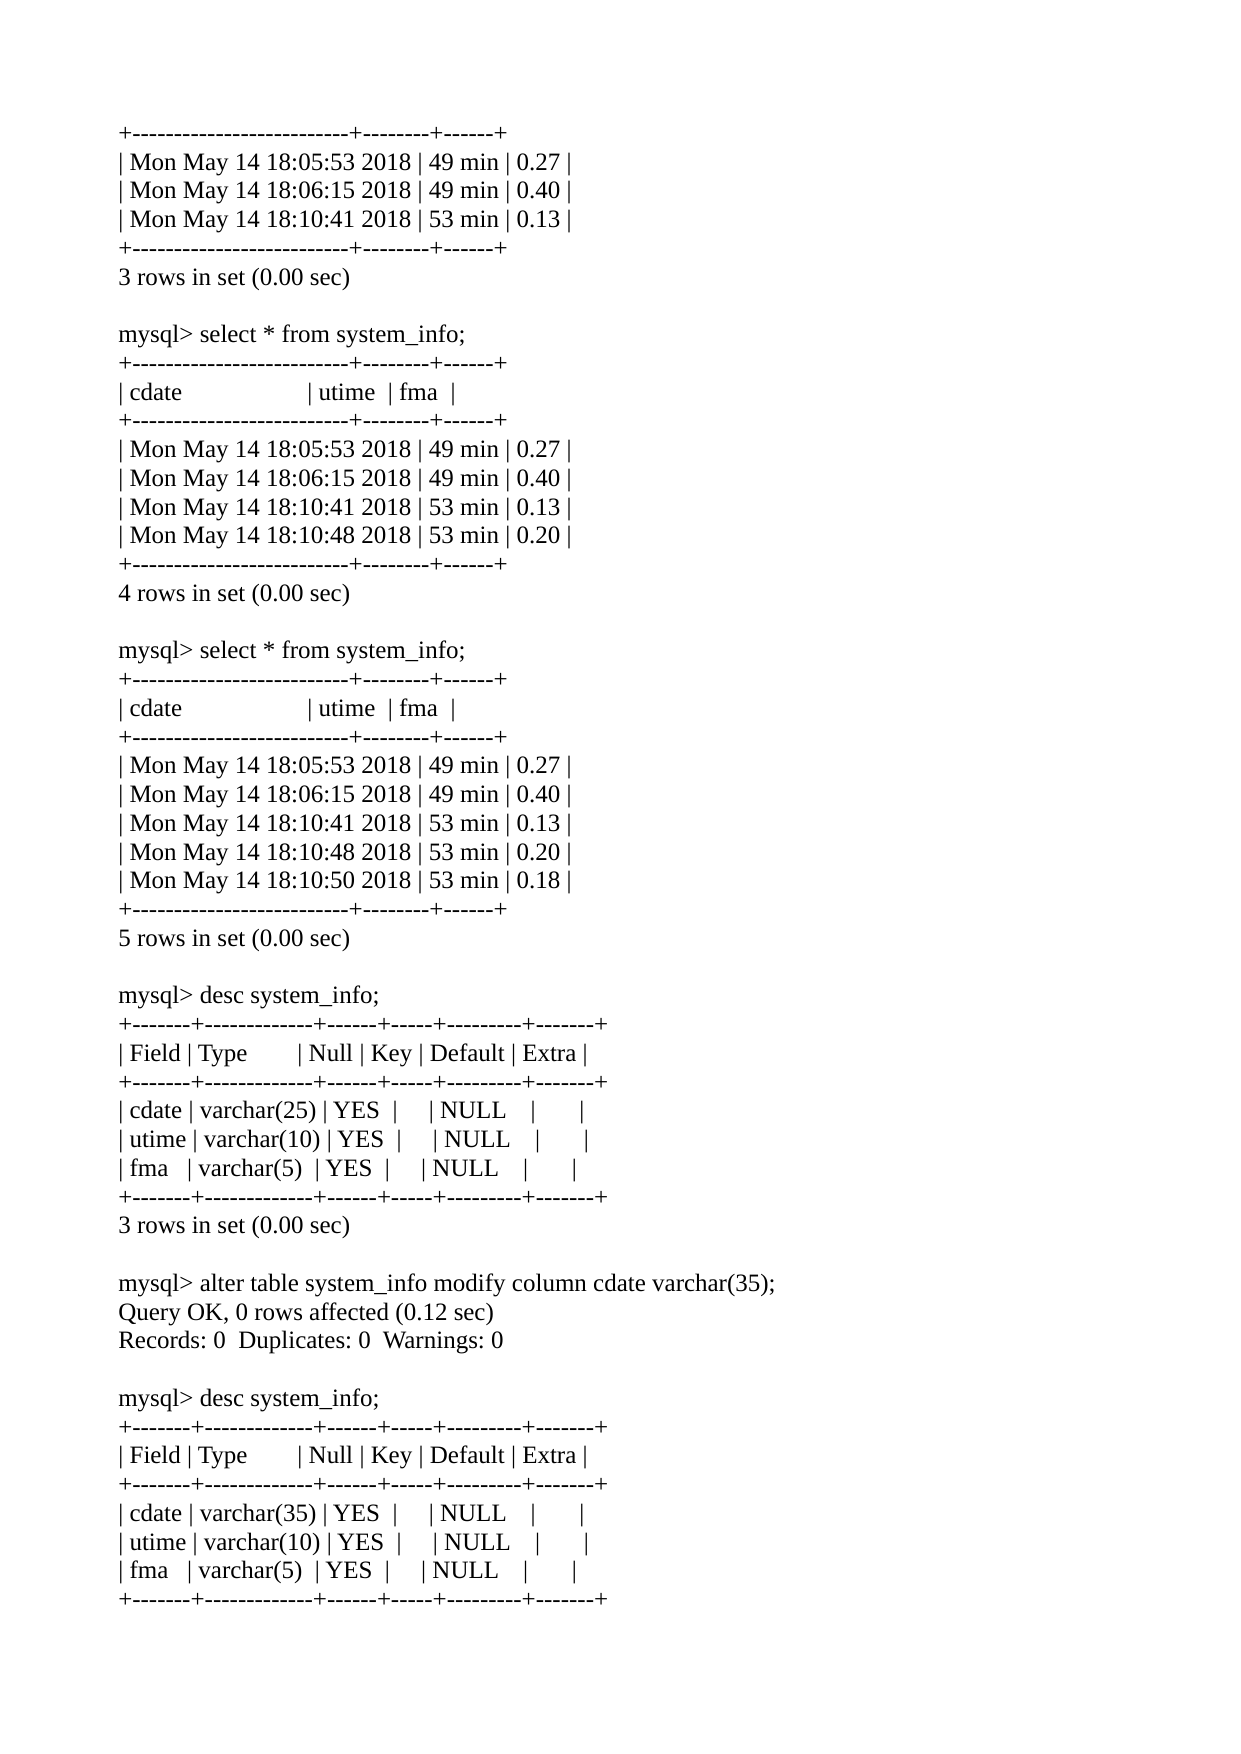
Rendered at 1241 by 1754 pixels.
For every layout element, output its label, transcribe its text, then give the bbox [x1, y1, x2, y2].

text | Mon May 14 18:05:53 2018 | 49 min | 0.27 | [118, 751, 1122, 779]
text +-------+-------------+------+-----+---------+-------+ [118, 1009, 1122, 1038]
text | Field | Type | Null | Key | Default | Extra | [118, 1038, 1122, 1067]
text mysql> alter table system_info modify column cdate varchar(35); [118, 1268, 1122, 1297]
text | fma | varchar(5) | YES | | NULL | | [118, 1153, 1122, 1182]
text | fma | varchar(5) | YES | | NULL | | [118, 1556, 1122, 1584]
text 3 rows in set (0.00 sec) [118, 262, 1122, 291]
text | cdate | varchar(25) | YES | | NULL | | [118, 1096, 1122, 1124]
text | Mon May 14 18:10:48 2018 | 53 min | 0.20 | [118, 521, 1122, 549]
text | cdate | utime | fma | [118, 377, 1122, 406]
text +--------------------------+--------+------+ [118, 664, 1122, 693]
text Query OK, 0 rows affected (0.12 sec) [118, 1297, 1122, 1326]
text mysql> select * from system_info; [118, 319, 1122, 348]
text +--------------------------+--------+------+ [118, 406, 1122, 434]
text | Field | Type | Null | Key | Default | Extra | [118, 1441, 1122, 1469]
text | Mon May 14 18:10:41 2018 | 53 min | 0.13 | [118, 808, 1122, 837]
text | Mon May 14 18:06:15 2018 | 49 min | 0.40 | [118, 463, 1122, 492]
text 5 rows in set (0.00 sec) [118, 923, 1122, 952]
text +--------------------------+--------+------+ [118, 348, 1122, 377]
text Records: 0 Duplicates: 0 Warnings: 0 [118, 1326, 1122, 1354]
text mysql> desc system_info; [118, 981, 1122, 1009]
text +--------------------------+--------+------+ [118, 549, 1122, 578]
text | Mon May 14 18:05:53 2018 | 49 min | 0.27 | [118, 434, 1122, 463]
text | Mon May 14 18:10:41 2018 | 53 min | 0.13 | [118, 492, 1122, 521]
text | cdate | utime | fma | [118, 693, 1122, 722]
text | Mon May 14 18:06:15 2018 | 49 min | 0.40 | [118, 176, 1122, 204]
text +-------+-------------+------+-----+---------+-------+ [118, 1584, 1122, 1613]
text mysql> select * from system_info; [118, 636, 1122, 664]
text 3 rows in set (0.00 sec) [118, 1211, 1122, 1239]
text +-------+-------------+------+-----+---------+-------+ [118, 1182, 1122, 1211]
text | utime | varchar(10) | YES | | NULL | | [118, 1124, 1122, 1153]
text | Mon May 14 18:05:53 2018 | 49 min | 0.27 | [118, 147, 1122, 176]
text +-------+-------------+------+-----+---------+-------+ [118, 1067, 1122, 1096]
text 4 rows in set (0.00 sec) [118, 578, 1122, 607]
text +-------+-------------+------+-----+---------+-------+ [118, 1412, 1122, 1441]
text | cdate | varchar(35) | YES | | NULL | | [118, 1498, 1122, 1527]
text | Mon May 14 18:06:15 2018 | 49 min | 0.40 | [118, 779, 1122, 808]
text | Mon May 14 18:10:48 2018 | 53 min | 0.20 | [118, 837, 1122, 866]
text | utime | varchar(10) | YES | | NULL | | [118, 1527, 1122, 1556]
text +-------+-------------+------+-----+---------+-------+ [118, 1469, 1122, 1498]
text | Mon May 14 18:10:50 2018 | 53 min | 0.18 | [118, 866, 1122, 894]
text +--------------------------+--------+------+ [118, 118, 1122, 147]
text +--------------------------+--------+------+ [118, 233, 1122, 262]
text +--------------------------+--------+------+ [118, 722, 1122, 751]
text | Mon May 14 18:10:41 2018 | 53 min | 0.13 | [118, 204, 1122, 233]
text +--------------------------+--------+------+ [118, 894, 1122, 923]
text mysql> desc system_info; [118, 1383, 1122, 1412]
